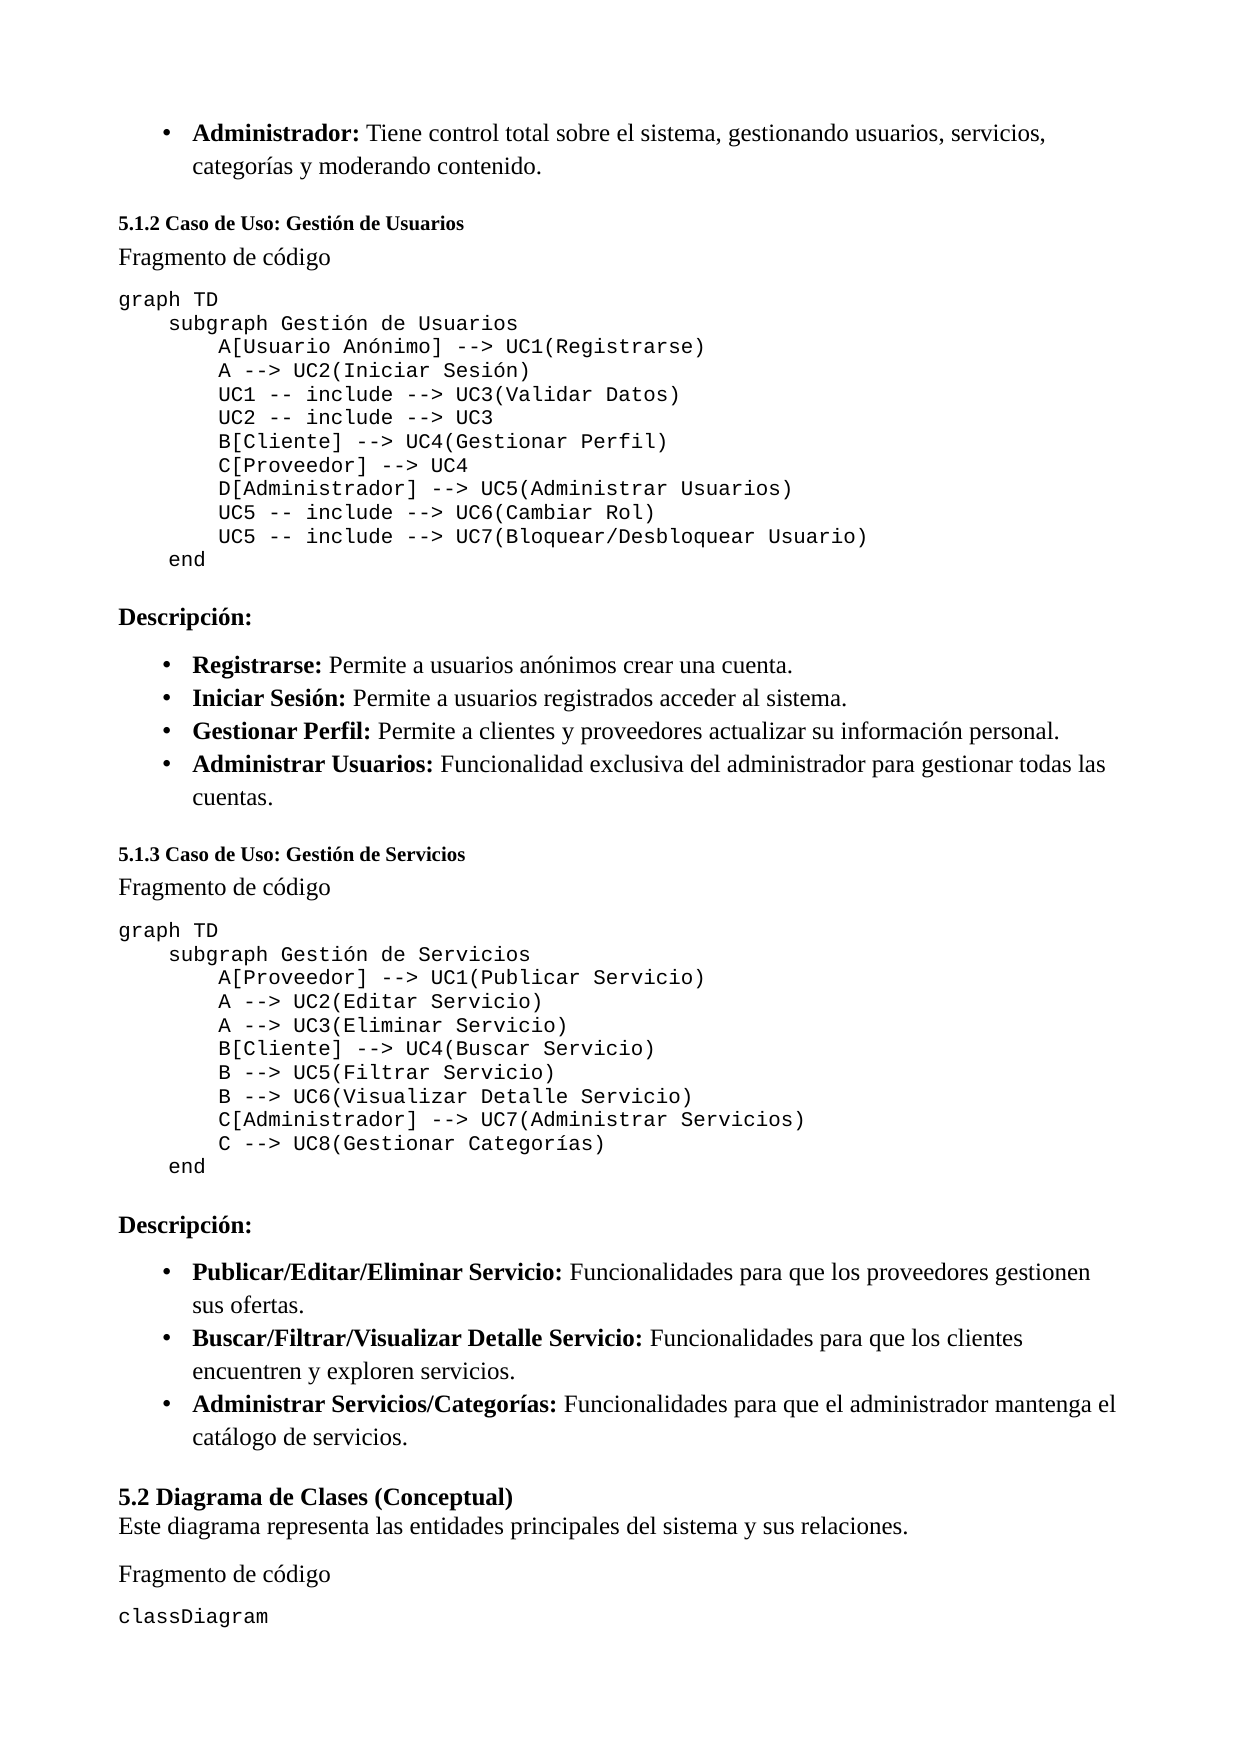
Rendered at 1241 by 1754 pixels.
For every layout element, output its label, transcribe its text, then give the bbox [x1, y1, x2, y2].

text A --> UC3(Eliminar Servicio) [118, 1015, 1122, 1038]
text B[Cliente] --> UC4(Gestionar Perfil) [118, 431, 1122, 455]
subtitle 5.2 Diagrama de Clases (Conceptual) [118, 1482, 1122, 1511]
text C[Proveedor] --> UC4 [118, 455, 1122, 478]
list Administrar Usuarios: Funcionalidad exclusiva del administrador para gestionar todas las cuentas. [162, 749, 1122, 811]
subtitle 5.1.3 Caso de Uso: Gestión de Servicios [118, 842, 1122, 866]
text C[Administrador] --> UC7(Administrar Servicios) [118, 1109, 1122, 1133]
subtitle 5.1.2 Caso de Uso: Gestión de Usuarios [118, 211, 1122, 235]
text C --> UC8(Gestionar Categorías) [118, 1133, 1122, 1157]
text A[Usuario Anónimo] --> UC1(Registrarse) [118, 336, 1122, 360]
text end [118, 549, 1122, 573]
text end [118, 1157, 1122, 1180]
list Gestionar Perfil: Permite a clientes y proveedores actualizar su información personal. [162, 716, 1122, 745]
text graph TD [118, 920, 1122, 944]
list Administrador: Tiene control total sobre el sistema, gestionando usuarios, servicios, categorías y moderando contenido. [162, 118, 1122, 180]
text A --> UC2(Iniciar Sesión) [118, 360, 1122, 384]
text A --> UC2(Editar Servicio) [118, 991, 1122, 1015]
text Fragmento de código [118, 242, 1122, 270]
text Descripción: [118, 602, 1122, 631]
text UC1 -- include --> UC3(Validar Datos) [118, 384, 1122, 407]
text Fragmento de código [118, 872, 1122, 901]
text UC5 -- include --> UC6(Cambiar Rol) [118, 502, 1122, 526]
text B[Cliente] --> UC4(Buscar Servicio) [118, 1038, 1122, 1062]
list Publicar/Editar/Eliminar Servicio: Funcionalidades para que los proveedores gestionen sus ofertas. [162, 1257, 1122, 1319]
text subgraph Gestión de Usuarios [118, 313, 1122, 336]
text UC2 -- include --> UC3 [118, 407, 1122, 431]
text Fragmento de código [118, 1559, 1122, 1588]
text classDiagram [118, 1606, 1122, 1630]
text Este diagrama representa las entidades principales del sistema y sus relaciones. [118, 1511, 1122, 1540]
text D[Administrador] --> UC5(Administrar Usuarios) [118, 478, 1122, 502]
list Iniciar Sesión: Permite a usuarios registrados acceder al sistema. [162, 683, 1122, 712]
text Descripción: [118, 1210, 1122, 1238]
text graph TD [118, 289, 1122, 313]
text B --> UC6(Visualizar Detalle Servicio) [118, 1086, 1122, 1109]
text subgraph Gestión de Servicios [118, 944, 1122, 967]
list Buscar/Filtrar/Visualizar Detalle Servicio: Funcionalidades para que los clientes encuentren y exploren servicios. [162, 1323, 1122, 1385]
text B --> UC5(Filtrar Servicio) [118, 1062, 1122, 1086]
text UC5 -- include --> UC7(Bloquear/Desbloquear Usuario) [118, 526, 1122, 549]
text A[Proveedor] --> UC1(Publicar Servicio) [118, 967, 1122, 991]
list Registrarse: Permite a usuarios anónimos crear una cuenta. [162, 650, 1122, 679]
list Administrar Servicios/Categorías: Funcionalidades para que el administrador mantenga el catálogo de servicios. [162, 1389, 1122, 1451]
